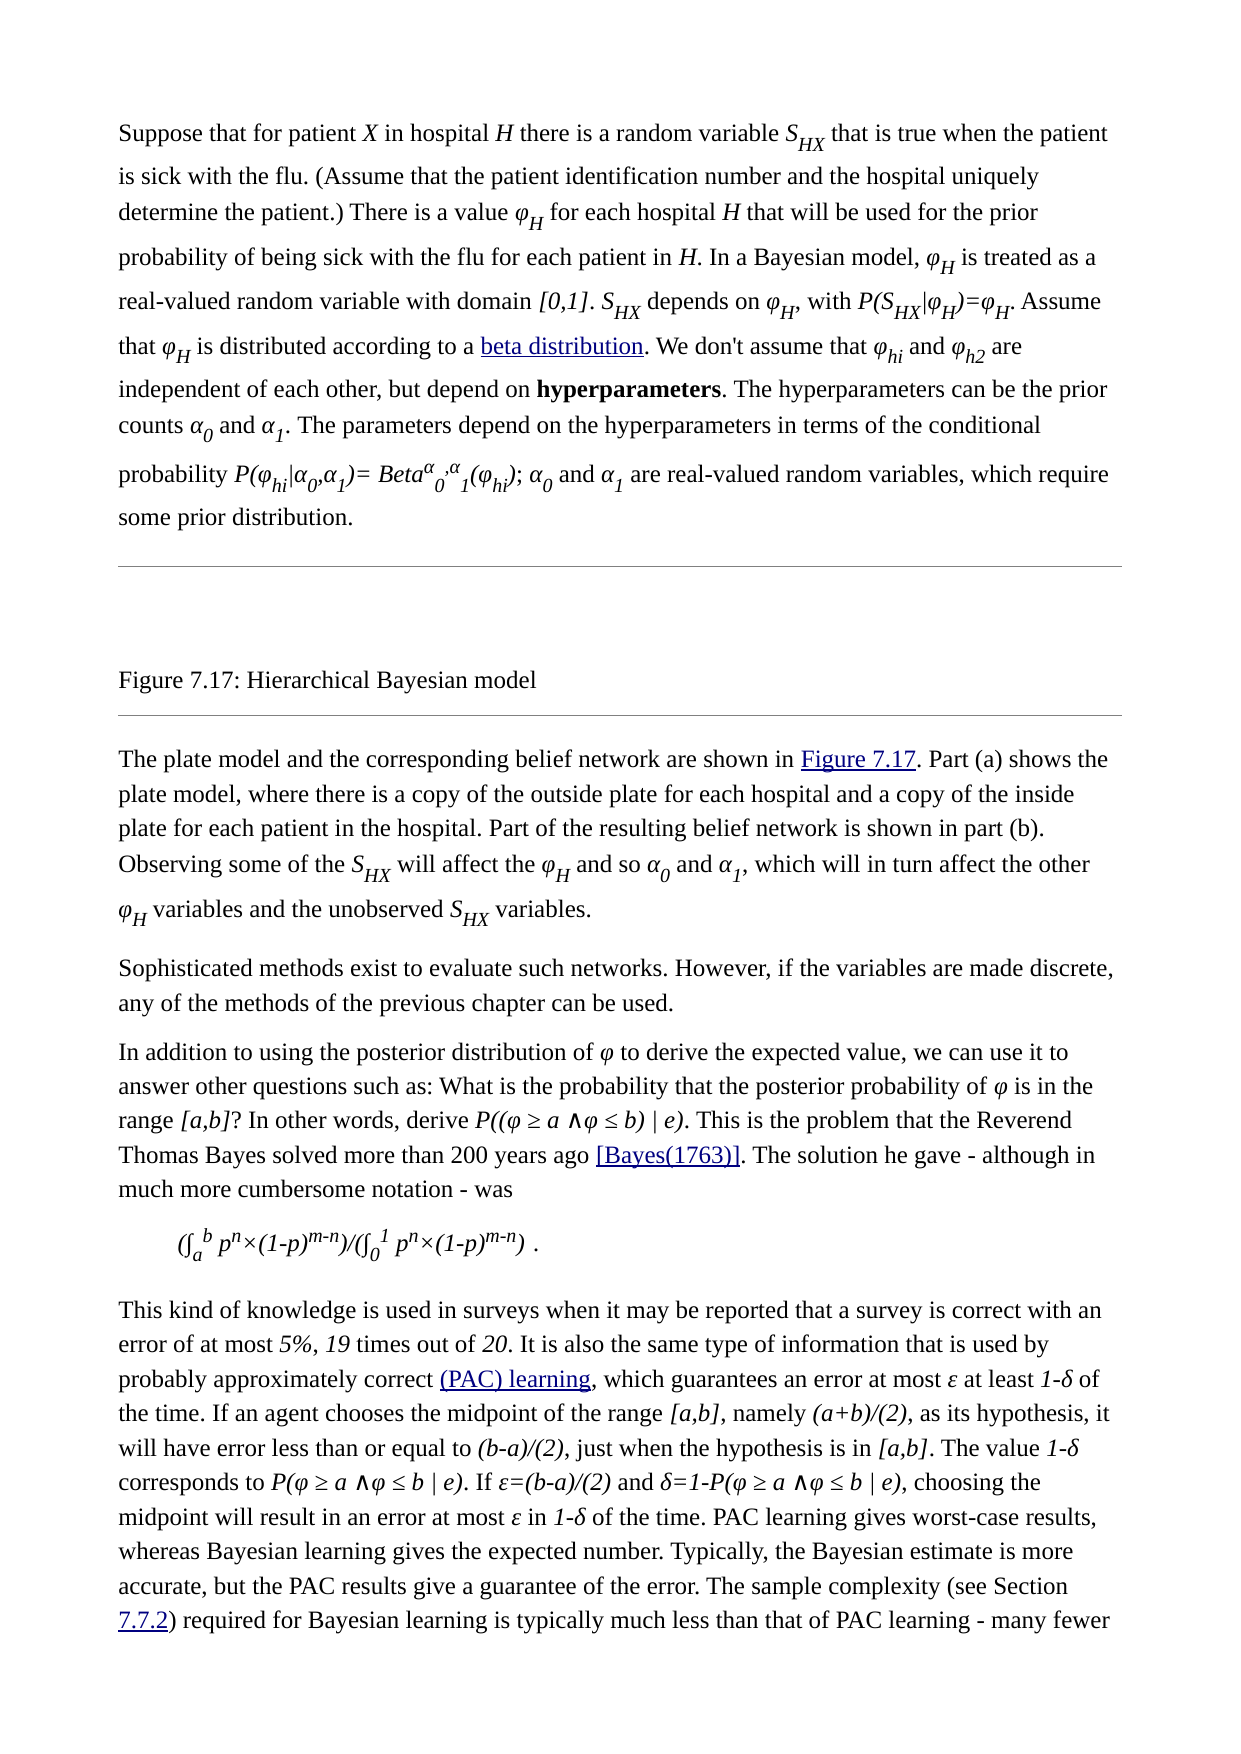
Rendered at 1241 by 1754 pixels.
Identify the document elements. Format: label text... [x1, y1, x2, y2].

text In addition to using the posterior distribution of φ to derive the expected value, we can use it to answer other questions such as: What is the probability that the posterior probability of φ is in the range [a,b]? In other words, derive P((φ ≥ a ∧φ ≤ b) | e). This is the problem that the Reverend Thomas Bayes solved more than 200 years ago [Bayes(1763)]. The solution he gave - although in much more cumbersome notation - was [118, 1037, 1122, 1203]
text Sophisticated methods exist to evaluate such networks. However, if the variables are made discrete, any of the methods of the previous chapter can be used. [118, 953, 1122, 1016]
text Figure 7.17: Hierarchical Bayesian model [118, 666, 1122, 694]
text (∫ab pn×(1-p)m-n)/(∫01 pn×(1-p)m-n) . [177, 1224, 1063, 1266]
text The plate model and the corresponding belief network are shown in Figure 7.17. Part (a) shows the plate model, where there is a copy of the outside plate for each hospital and a copy of the inside plate for each patient in the hospital. Part of the resulting belief network is shown in part (b). Observing some of the SHX will affect the φH and so α0 and α1, which will in turn affect the other φH variables and the unobserved SHX variables. [118, 744, 1122, 931]
text This kind of knowledge is used in surveys when it may be reported that a survey is correct with an error of at most 5%, 19 times out of 20. It is also the same type of information that is used by probably approximately correct (PAC) learning, which guarantees an error at most ε at least 1-δ of the time. If an agent chooses the midpoint of the range [a,b], namely (a+b)/(2), as its hypothesis, it will have error less than or equal to (b-a)/(2), just when the hypothesis is in [a,b]. The value 1-δ corresponds to P(φ ≥ a ∧φ ≤ b | e). If ε=(b-a)/(2) and δ=1-P(φ ≥ a ∧φ ≤ b | e), choosing the midpoint will result in an error at most ε in 1-δ of the time. PAC learning gives worst-case results, whereas Bayesian learning gives the expected number. Typically, the Bayesian estimate is more accurate, but the PAC results give a guarantee of the error. The sample complexity (see Section 7.7.2) required for Bayesian learning is typically much less than that of PAC learning - many fewer [118, 1295, 1122, 1634]
text Suppose that for patient X in hospital H there is a random variable SHX that is true when the patient is sick with the flu. (Assume that the patient identification number and the hospital uniquely determine the patient.) There is a value φH for each hospital H that will be used for the prior probability of being sick with the flu for each patient in H. In a Bayesian model, φH is treated as a real-valued random variable with domain [0,1]. SHX depends on φH, with P(SHX|φH)=φH. Assume that φH is distributed according to a beta distribution. We don't assume that φhi and φh2 are independent of each other, but depend on hyperparameters. The hyperparameters can be the prior counts α0 and α1. The parameters depend on the hyperparameters in terms of the conditional probability P(φhi|α0,α1)= Betaα0,α1(φhi); α0 and α1 are real-valued random variables, which require some prior distribution. [118, 118, 1122, 531]
